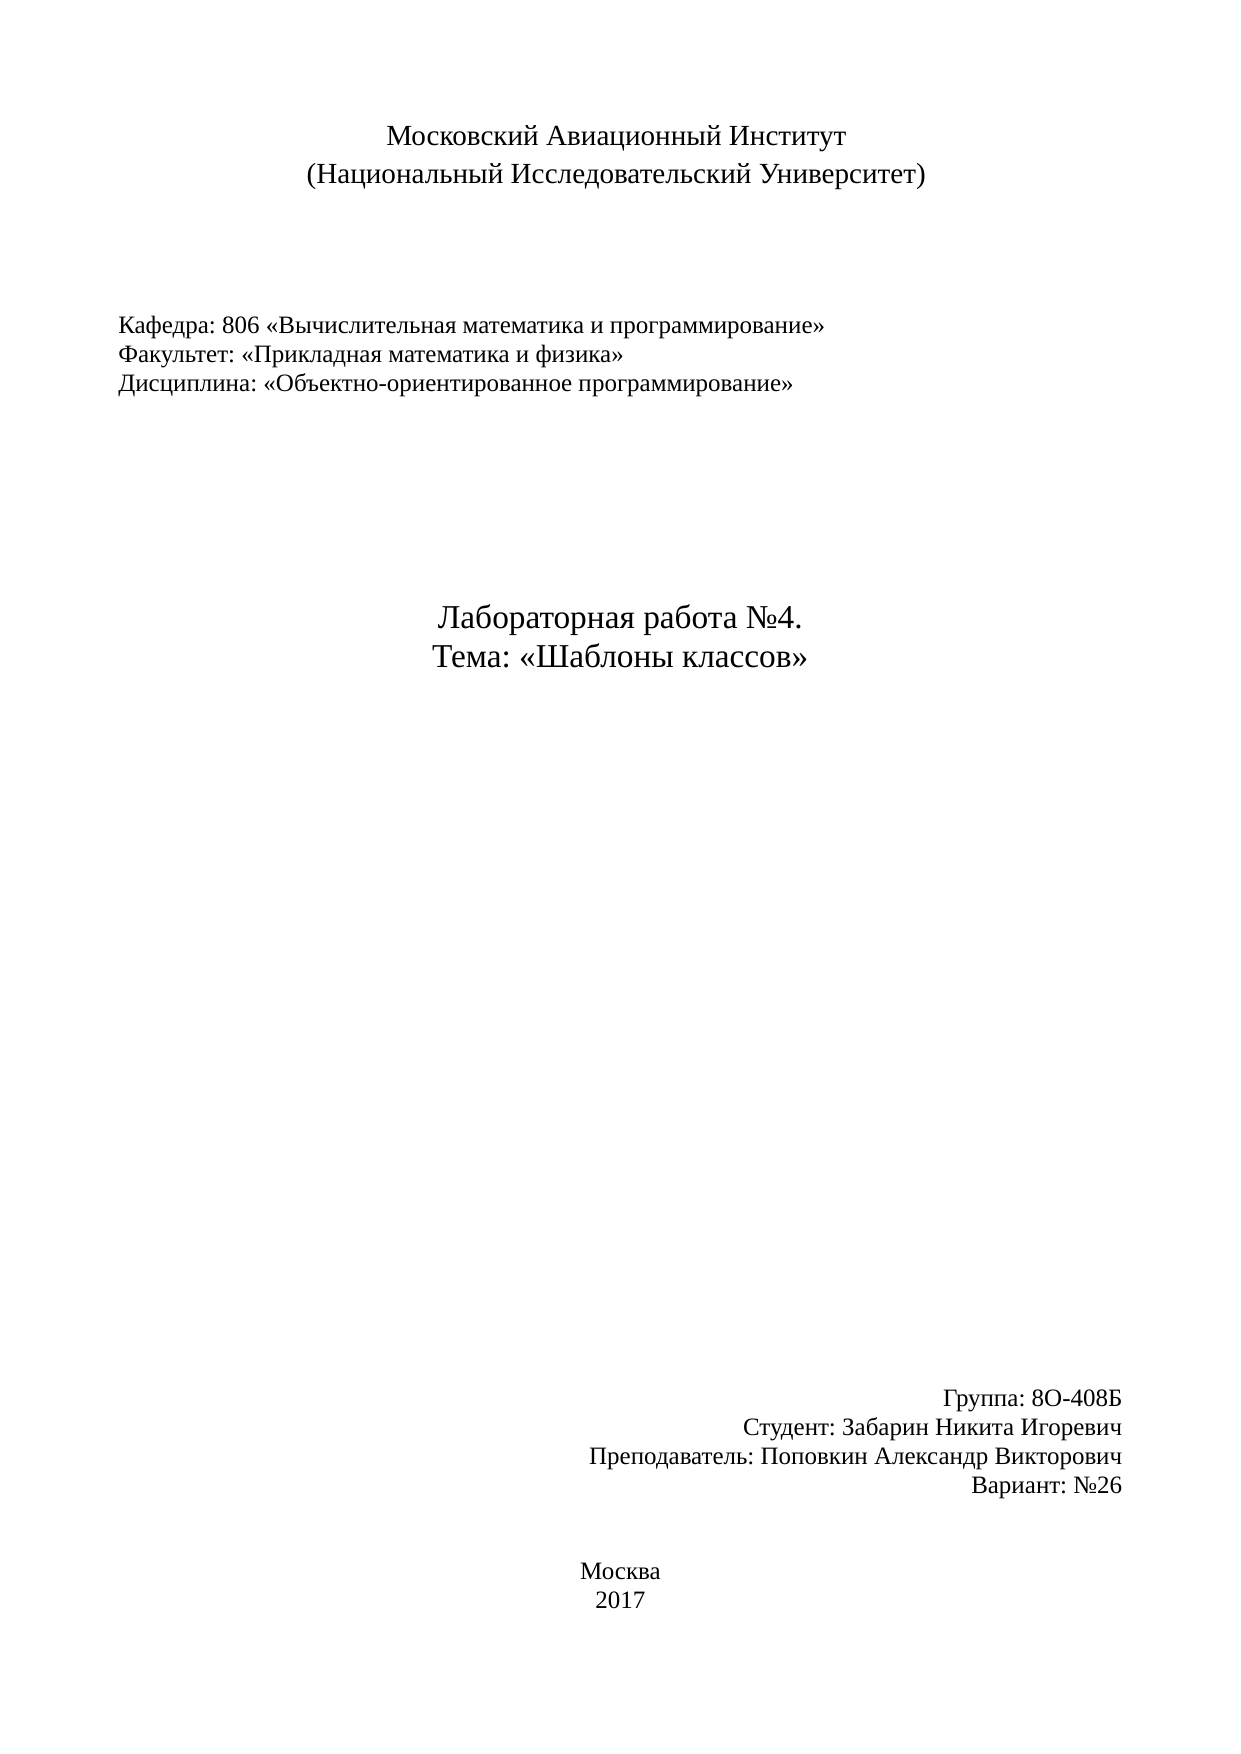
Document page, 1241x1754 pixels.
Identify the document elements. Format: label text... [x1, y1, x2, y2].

text Москва [118, 1556, 1122, 1585]
text Лабораторная работа №4. [118, 598, 1122, 636]
text Вариант: №26 [118, 1470, 1122, 1498]
text Кафедра: 806 «Вычислительная математика и программирование» [118, 310, 1122, 339]
text Преподаватель: Поповкин Александр Викторович [118, 1441, 1122, 1470]
text Дисциплина: «Объектно-ориентированное программирование» [118, 368, 1122, 396]
text Группа: 8О-408Б [118, 1383, 1122, 1412]
text Тема: «Шаблоны классов» [118, 636, 1122, 674]
text Студент: Забарин Никита Игоревич [118, 1412, 1122, 1441]
text 2017 [118, 1585, 1122, 1613]
text (Национальный Исследовательский Университет) [118, 157, 1114, 190]
text Факультет: «Прикладная математика и физика» [118, 339, 1122, 368]
text Московский Авиационный Институт [118, 118, 1114, 152]
